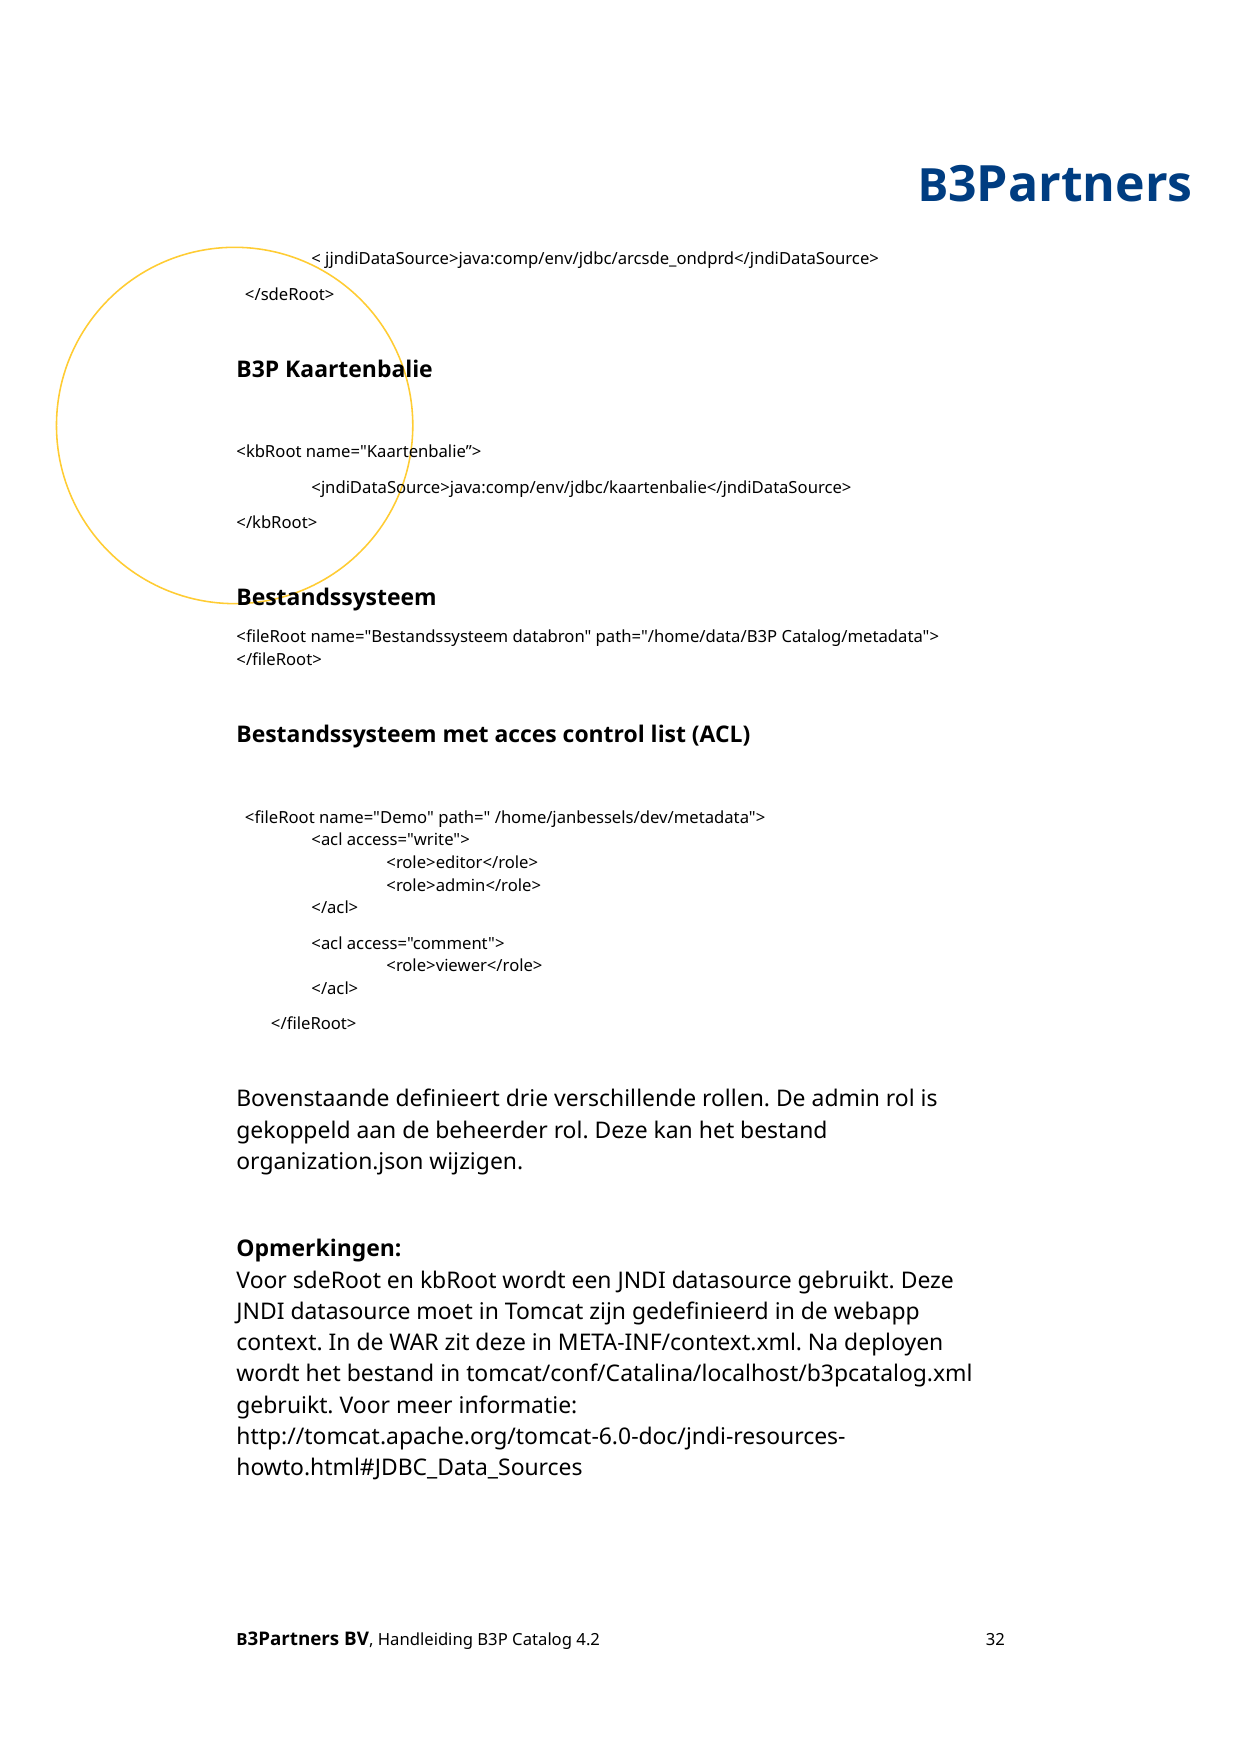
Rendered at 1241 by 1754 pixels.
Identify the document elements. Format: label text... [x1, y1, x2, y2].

text </sdeRoot> [343, 282, 1004, 305]
text Bestandssysteem [236, 581, 1004, 612]
text < jjndiDataSource>java:comp/env/jdbc/arcsde_ondprd</jndiDataSource> [258, 247, 1004, 270]
text B3P Kaartenbalie [399, 353, 1004, 384]
text <acl access="comment"> <role>viewer</role> </acl> [236, 931, 1004, 999]
text </kbRoot> [379, 511, 1004, 533]
text <fileRoot name="Bestandssysteem databron" path="/home/data/B3P Catalog/metadata"> </fileRoot> [236, 625, 1004, 670]
text Opmerkingen: Voor sdeRoot en kbRoot wordt een JNDI datasource gebruikt. Deze JNDI datasource moet in Tomcat zijn gedefinieerd in de webapp context. In de WAR zit deze in META-INF/context.xml. Na deployen wordt het bestand in tomcat/conf/Catalina/localhost/b3pcatalog.xml gebruikt. Voor meer informatie: http://tomcat.apache.org/tomcat-6.0-doc/jndi-resources-howto.html#JDBC_Data_Sources [236, 1232, 1004, 1482]
text Bovenstaande definieert drie verschillende rollen. De admin rol is gekoppeld aan de beheerder rol. Deze kan het bestand organization.json wijzigen. [236, 1082, 1004, 1176]
text <kbRoot name="Kaartenbalie”> [410, 440, 1004, 463]
text <jndiDataSource>java:comp/env/jdbc/kaartenbalie</jndiDataSource> [399, 475, 1004, 498]
text </fileRoot> [236, 1012, 1004, 1035]
text <fileRoot name="Demo" path=" /home/janbessels/dev/metadata"> <acl access="write"> <role>editor</role> <role>admin</role> </acl> [236, 805, 1004, 919]
text Bestandssysteem met acces control list (ACL) [236, 718, 1004, 749]
